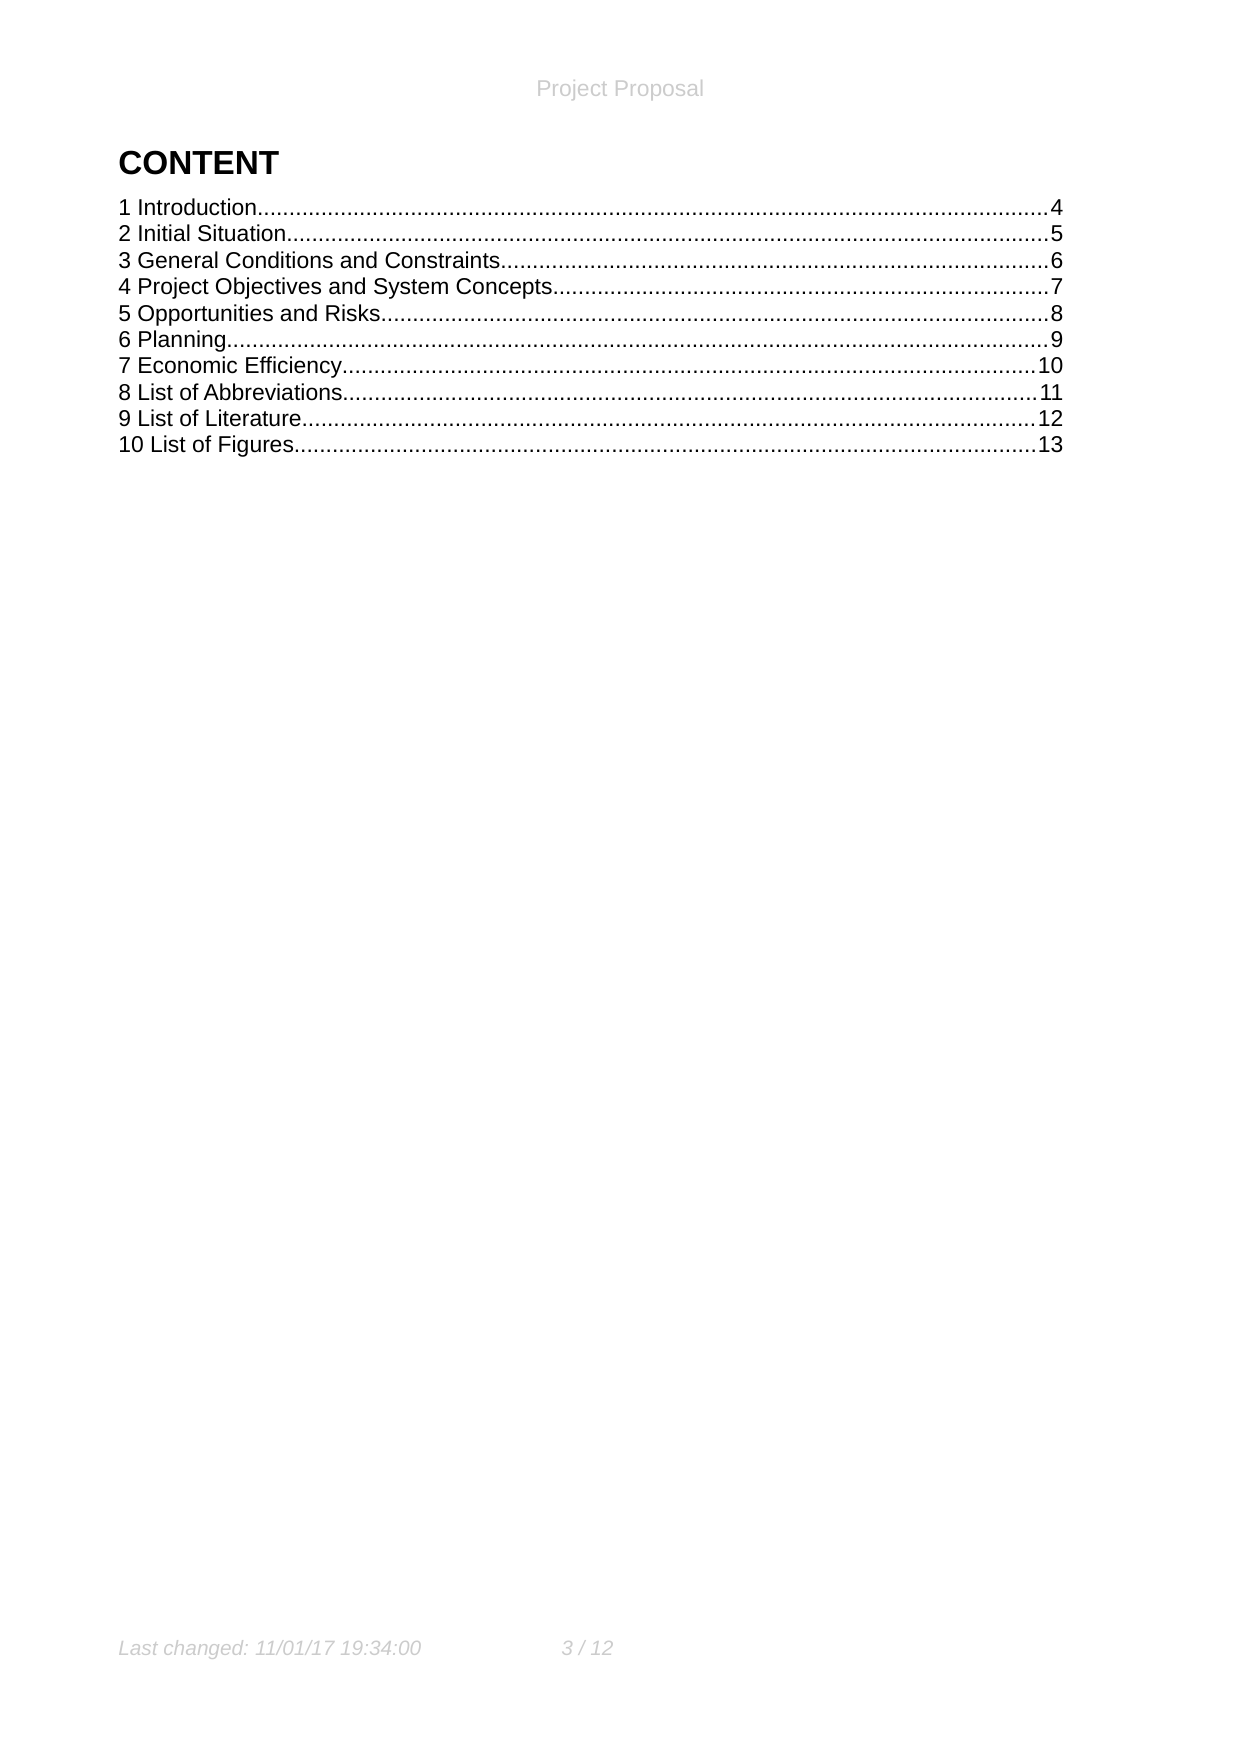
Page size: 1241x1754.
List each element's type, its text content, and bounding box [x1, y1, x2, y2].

text 9 List of Literature 12 [118, 405, 1122, 431]
text 7 Economic Efficiency 10 [118, 352, 1122, 378]
text 2 Initial Situation 5 [118, 220, 1122, 247]
text 5 Opportunities and Risks 8 [118, 299, 1122, 326]
text 6 Planning 9 [118, 326, 1122, 352]
text 4 Project Objectives and System Concepts 7 [118, 273, 1122, 299]
text 3 General Conditions and Constraints 6 [118, 247, 1122, 273]
subtitle Content [118, 143, 1122, 182]
text 10 List of Figures 13 [118, 431, 1122, 458]
text 8 List of Abbreviations 11 [118, 378, 1122, 405]
text 1 Introduction 4 [118, 194, 1122, 220]
